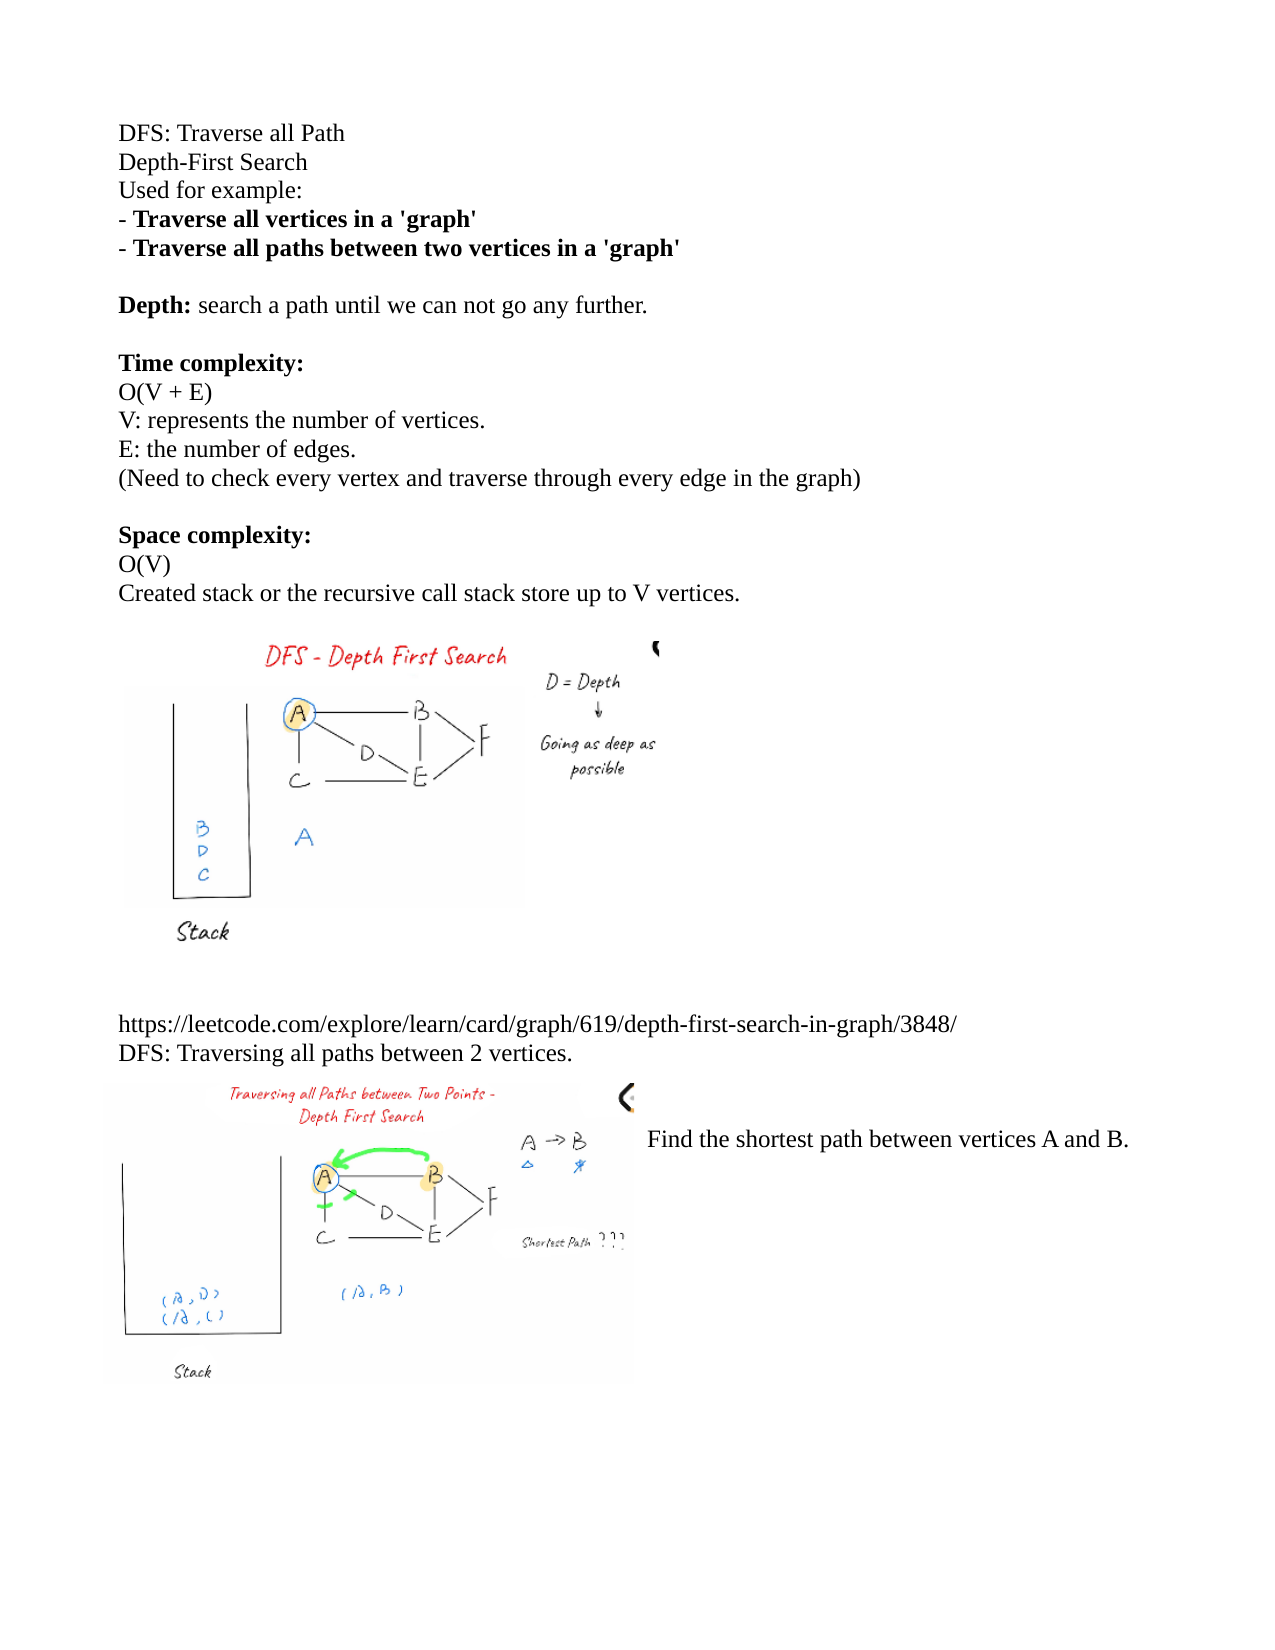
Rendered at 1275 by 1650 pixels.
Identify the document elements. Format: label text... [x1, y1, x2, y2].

text Find the shortest path between vertices A and B. [635, 1124, 1157, 1153]
text https://leetcode.com/explore/learn/card/graph/619/depth-first-search-in-graph/3848/ [118, 1009, 1157, 1038]
text (Need to check every vertex and traverse through every edge in the graph) [118, 463, 1157, 492]
text O(V) [118, 549, 1157, 578]
text Time complexity: [118, 348, 1157, 377]
text Space complexity: [118, 521, 1157, 549]
text DFS: Traversing all paths between 2 vertices. [118, 1038, 1157, 1067]
text - Traverse all paths between two vertices in a 'graph' [118, 233, 1157, 262]
text Depth: search a path until we can not go any further. [118, 291, 1157, 319]
picture [123, 641, 660, 955]
picture [102, 1083, 635, 1384]
text V: represents the number of vertices. [118, 406, 1157, 434]
text DFS: Traverse all Path [118, 118, 1157, 147]
text Created stack or the recursive call stack store up to V vertices. [118, 578, 1157, 607]
text Depth-First Search [118, 147, 1157, 176]
text Used for example: [118, 176, 1157, 204]
text E: the number of edges. [118, 434, 1157, 463]
text O(V + E) [118, 377, 1157, 406]
text - Traverse all vertices in a 'graph' [118, 204, 1157, 233]
